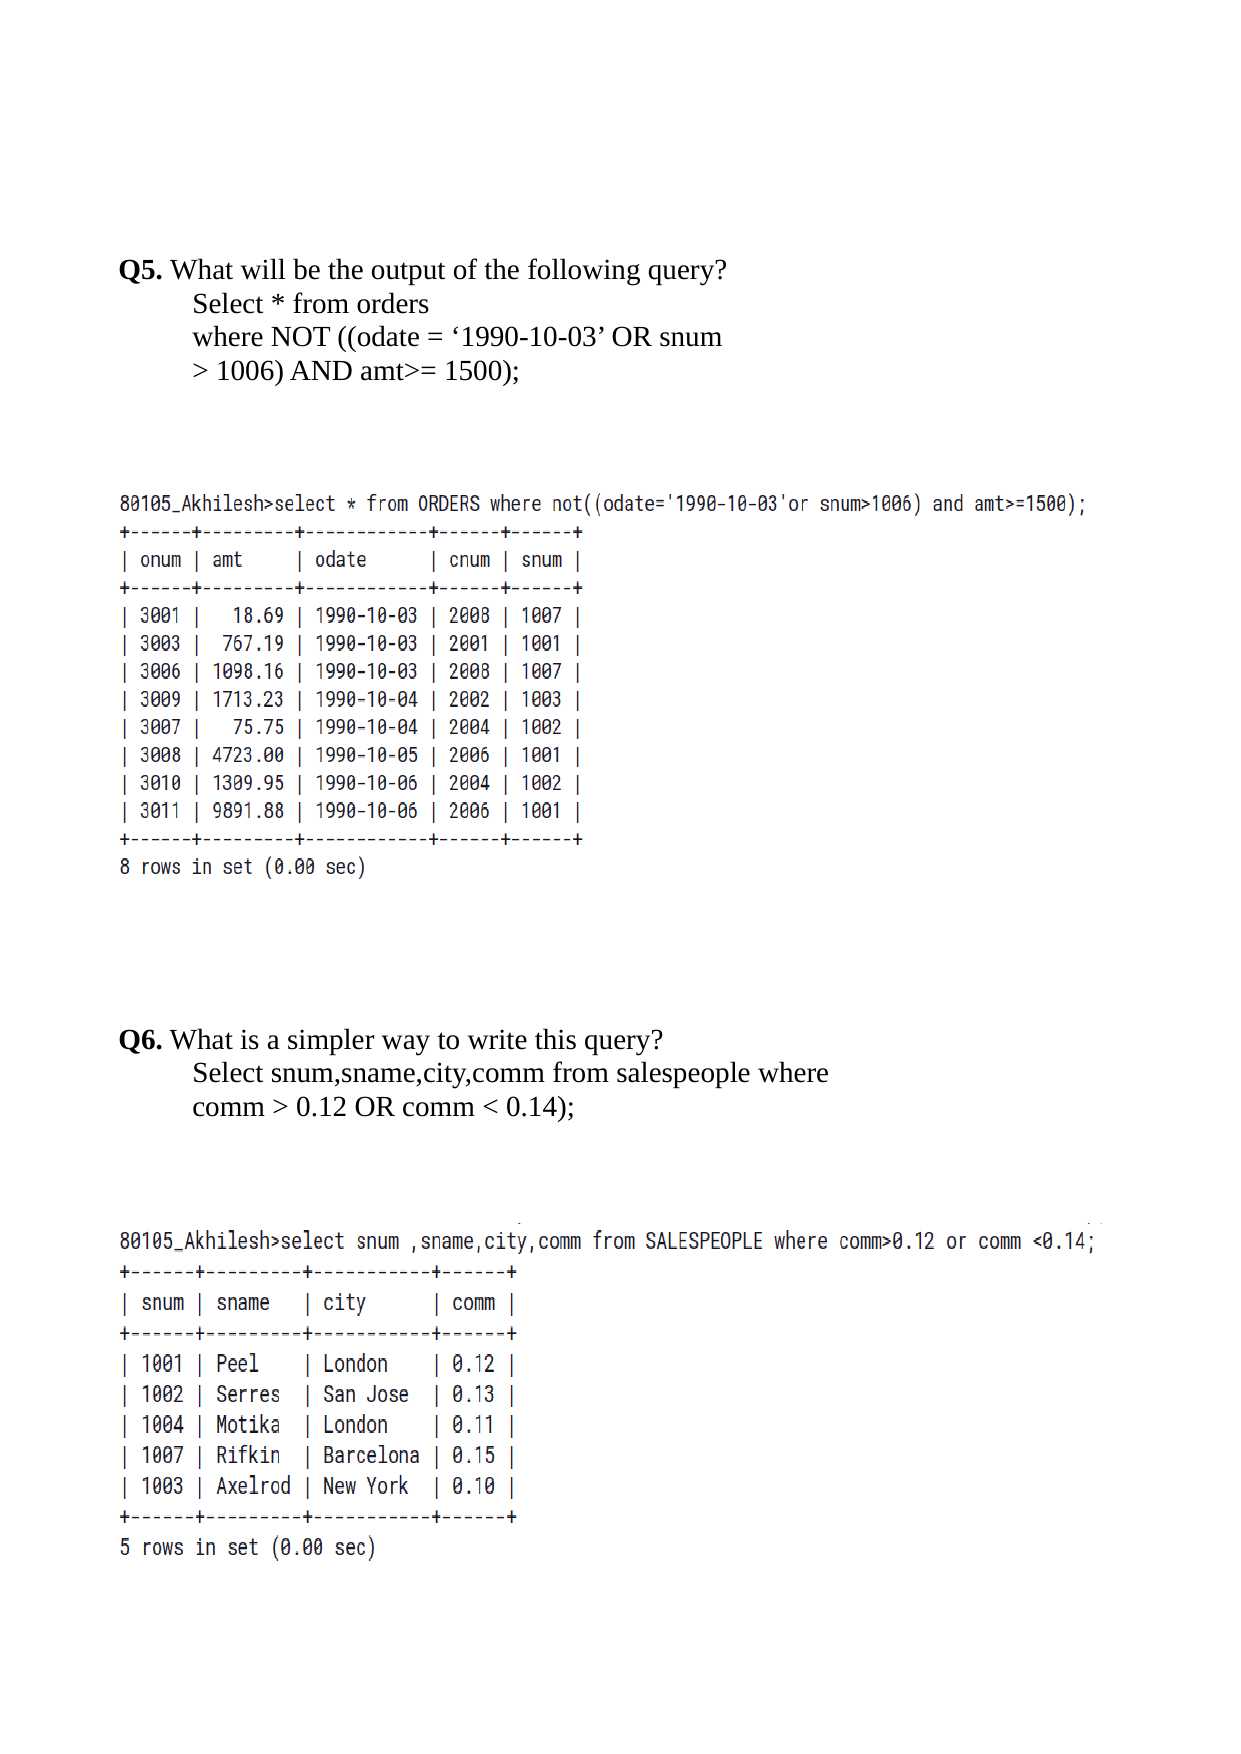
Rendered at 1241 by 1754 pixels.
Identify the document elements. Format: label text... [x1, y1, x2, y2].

picture [118, 487, 1123, 888]
text Q5. What will be the output of the following query? [118, 252, 1122, 286]
text comm > 0.12 OR comm < 0.14); [118, 1089, 1122, 1123]
text Select * from orders [118, 286, 1122, 319]
text Q6. What is a simpler way to write this query? [118, 1022, 1122, 1056]
picture [118, 1223, 1123, 1585]
text where NOT ((odate = ‘1990-10-03’ OR snum [118, 319, 1122, 353]
text > 1006) AND amt>= 1500); [118, 353, 1122, 386]
text Select snum,sname,city,comm from salespeople where [118, 1056, 1122, 1089]
